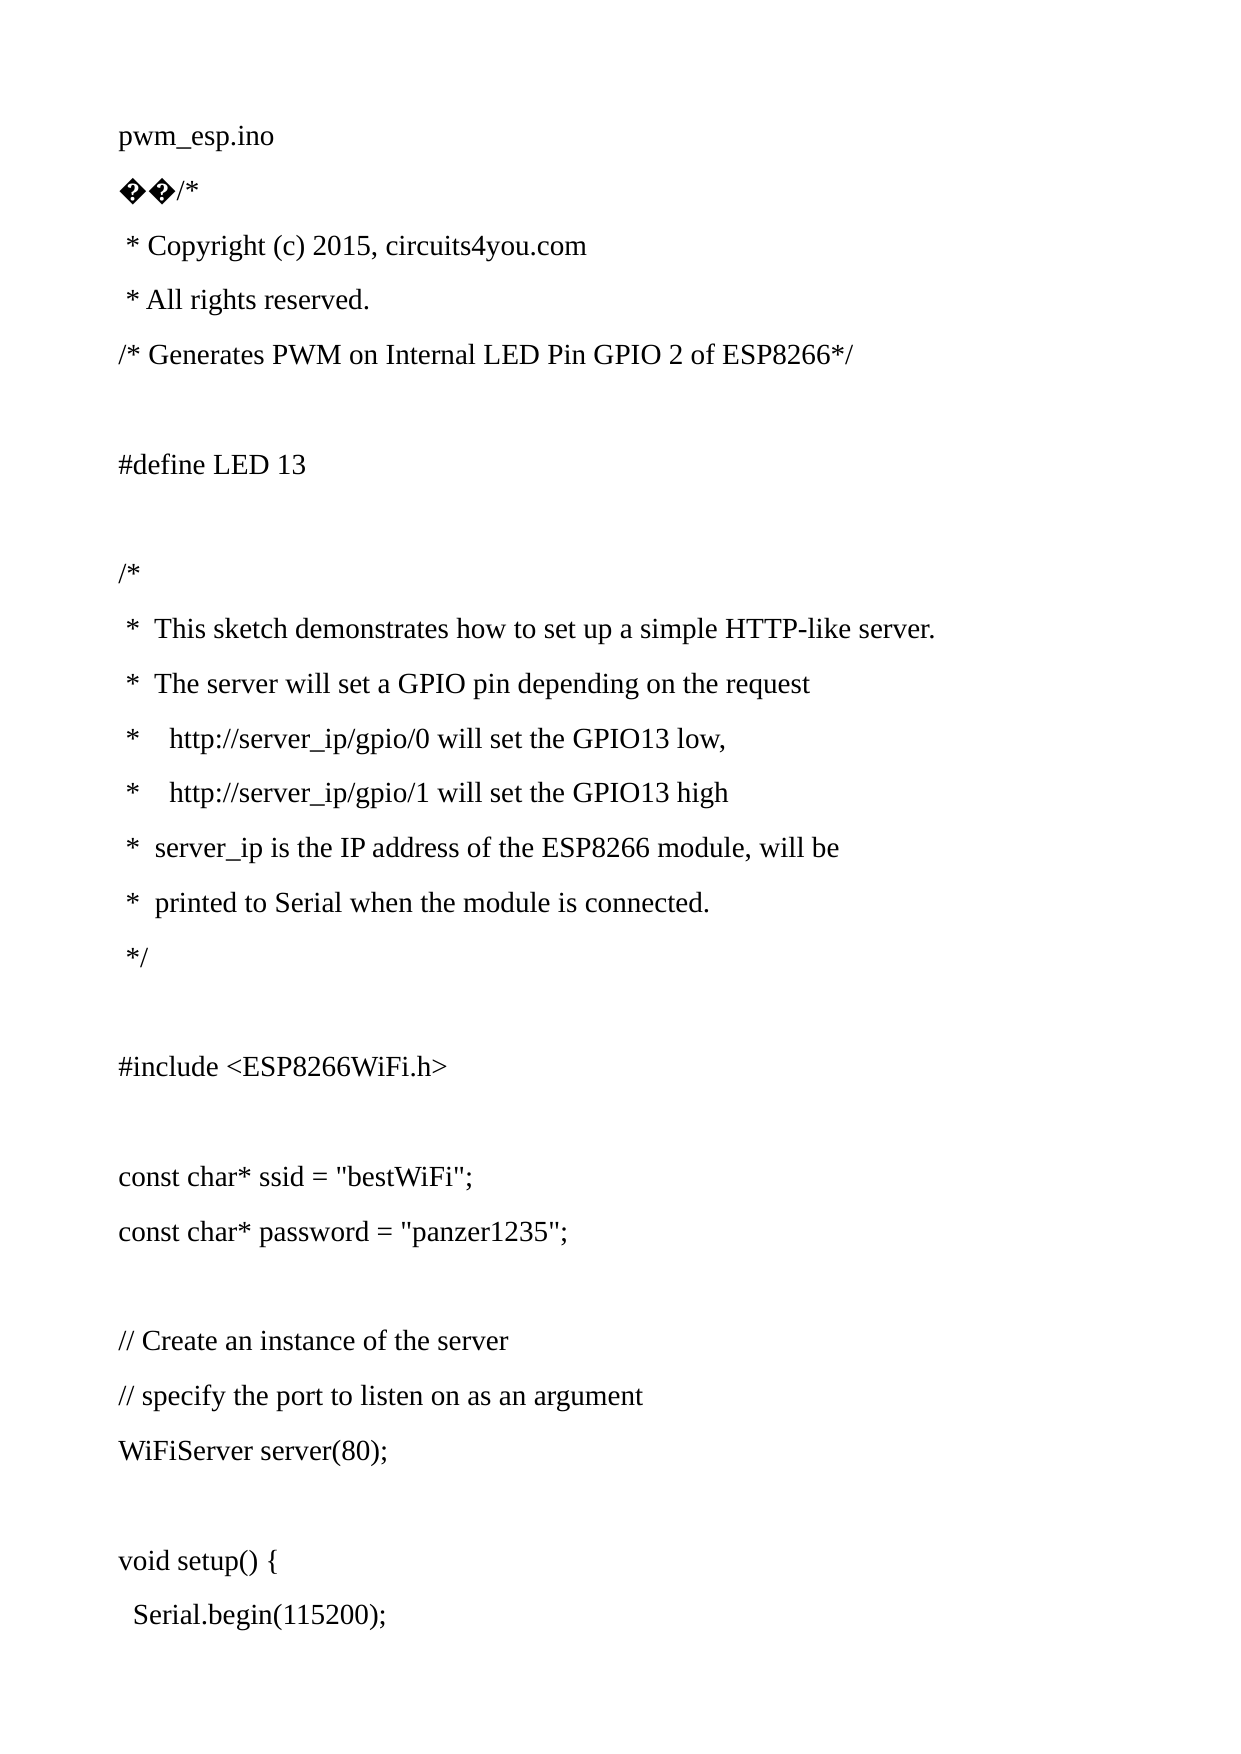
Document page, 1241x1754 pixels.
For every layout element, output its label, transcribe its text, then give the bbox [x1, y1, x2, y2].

text // specify the port to listen on as an argument [118, 1378, 1122, 1412]
text * printed to Serial when the module is connected. [118, 885, 1122, 919]
text #include <ESP8266WiFi.h> [118, 1049, 1122, 1083]
text // Create an instance of the server [118, 1323, 1122, 1357]
text #define LED 13 [118, 447, 1122, 480]
text Serial.begin(115200); [118, 1597, 1122, 1631]
text const char* ssid = "bestWiFi"; [118, 1159, 1122, 1193]
text /* [118, 556, 1122, 590]
text */ [118, 940, 1122, 973]
text * Copyright (c) 2015, circuits4you.com [118, 228, 1122, 261]
text * All rights reserved. [118, 282, 1122, 316]
text * http://server_ip/gpio/1 will set the GPIO13 high [118, 776, 1122, 809]
text * server_ip is the IP address of the ESP8266 module, will be [118, 830, 1122, 864]
text /* Generates PWM on Internal LED Pin GPIO 2 of ESP8266*/ [118, 337, 1122, 371]
text pwm_esp.ino [118, 118, 1122, 152]
text void setup() { [118, 1543, 1122, 1576]
text * The server will set a GPIO pin depending on the request [118, 666, 1122, 699]
text ��/* [118, 173, 1122, 206]
text const char* password = "panzer1235"; [118, 1214, 1122, 1247]
text * http://server_ip/gpio/0 will set the GPIO13 low, [118, 721, 1122, 754]
text * This sketch demonstrates how to set up a simple HTTP-like server. [118, 611, 1122, 645]
text WiFiServer server(80); [118, 1433, 1122, 1467]
